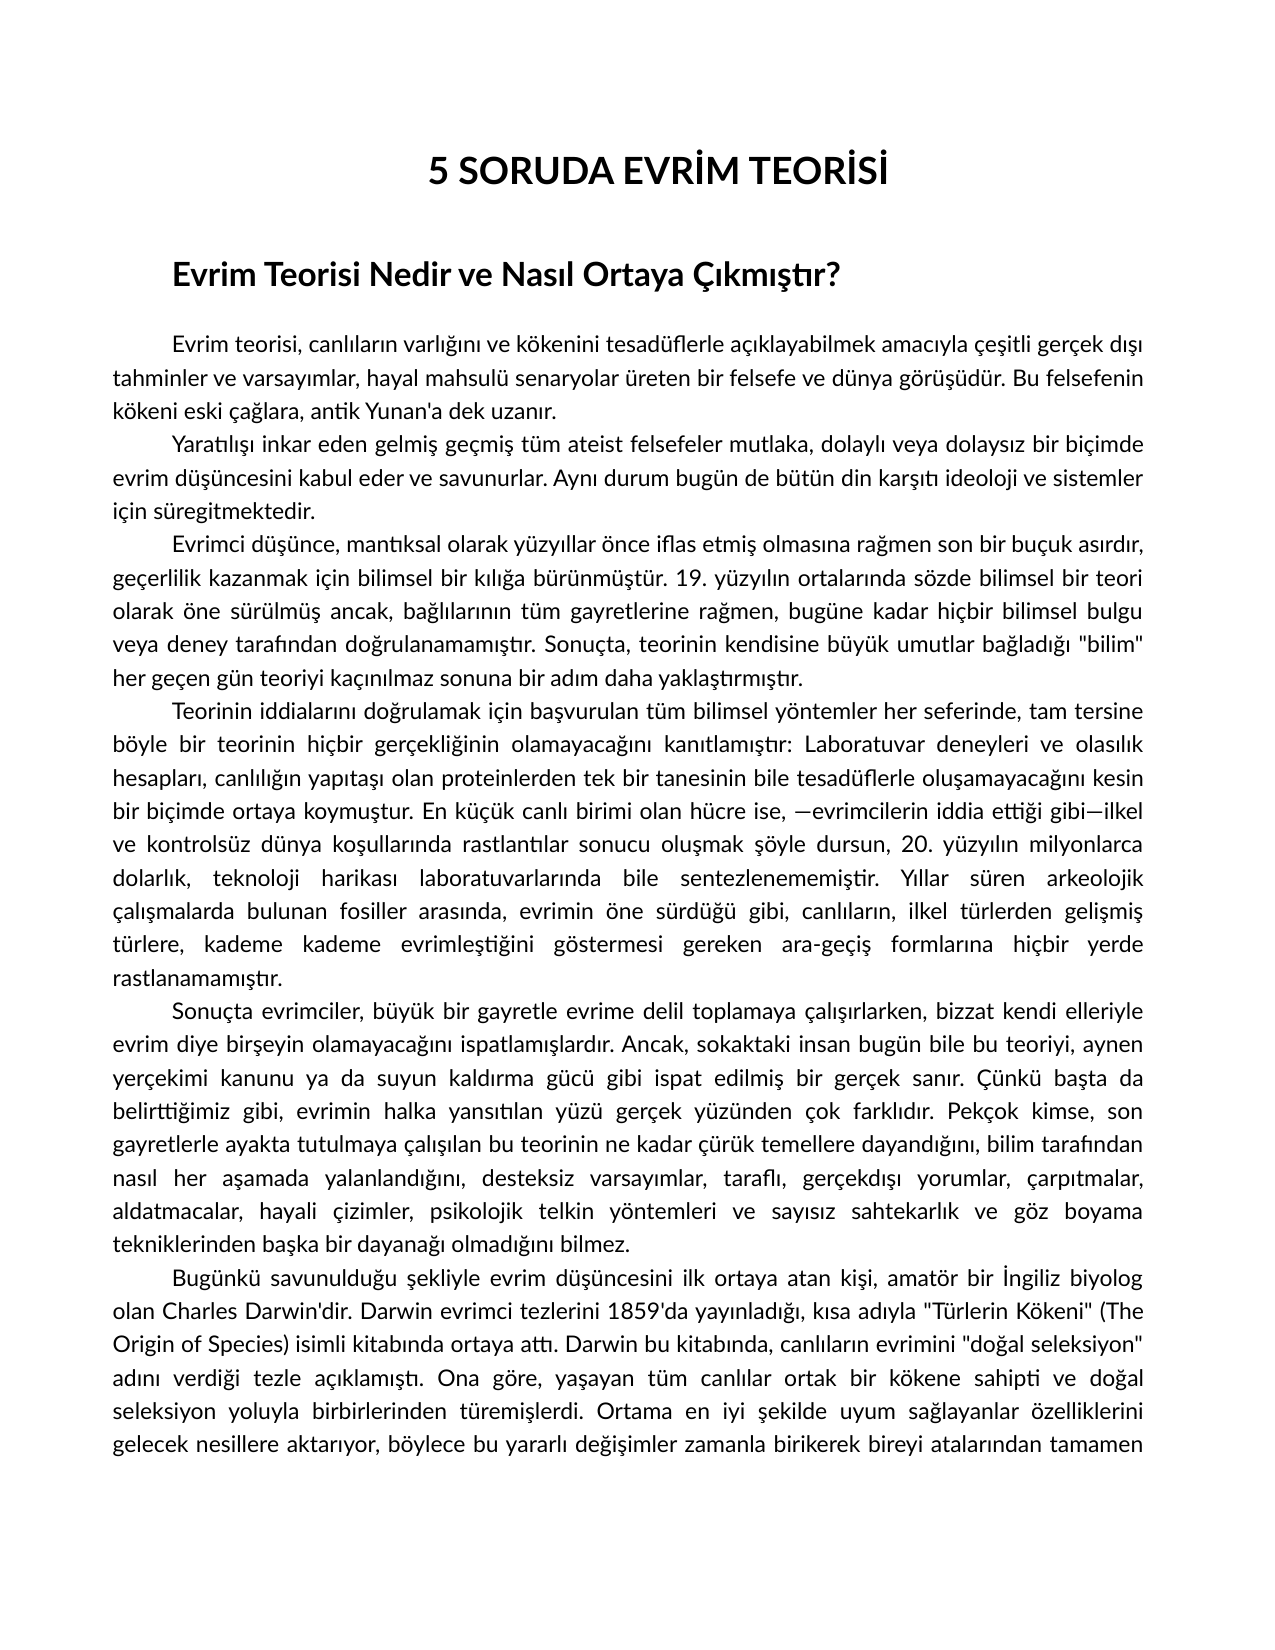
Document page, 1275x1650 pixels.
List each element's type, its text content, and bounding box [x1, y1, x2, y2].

text Sonuçta evrimciler, büyük bir gayretle evrime delil toplamaya çalışırlarken, bizzat kendi elleriyle evrim diye birşeyin olamayacağını ispatlamışlardır. Ancak, sokaktaki insan bugün bile bu teoriyi, aynen yerçekimi kanunu ya da suyun kaldırma gücü gibi ispat edilmiş bir gerçek sanır. Çünkü başta da belirttiğimiz gibi, evrimin halka yansıtılan yüzü gerçek yüzünden çok farklıdır. Pekçok kimse, son gayretlerle ayakta tutulmaya çalışılan bu teorinin ne kadar çürük temellere dayandığını, bilim tarafından nasıl her aşamada yalanlandığını, desteksiz varsayımlar, taraflı, gerçekdışı yorumlar, çarpıtmalar, aldatmacalar, hayali çizimler, psikolojik telkin yöntemleri ve sayısız sahtekarlık ve göz boyama tekniklerinden başka bir dayanağı olmadığını bilmez. [112, 993, 1145, 1259]
text Evrim Teorisi Nedir ve Nasıl Ortaya Çıkmıştır? [112, 259, 1145, 293]
text Teorinin iddialarını doğrulamak için başvurulan tüm bilimsel yöntemler her seferinde, tam tersine böyle bir teorinin hiçbir gerçekliğinin olamayacağını kanıtlamıştır: Laboratuvar deneyleri ve olasılık hesapları, canlılığın yapıtaşı olan proteinlerden tek bir tanesinin bile tesadüflerle oluşamayacağını kesin bir biçimde ortaya koymuştur. En küçük canlı birimi olan hücre ise, —evrimcilerin iddia ettiği gibi—ilkel ve kontrolsüz dünya koşullarında rastlantılar sonucu oluşmak şöyle dursun, 20. yüzyılın milyonlarca dolarlık, teknoloji harikası laboratuvarlarında bile sentezlenememiştir. Yıllar süren arkeolojik çalışmalarda bulunan fosiller arasında, evrimin öne sürdüğü gibi, canlıların, ilkel türlerden gelişmiş türlere, kademe kademe evrimleştiğini göstermesi gereken ara-geçiş formlarına hiçbir yerde rastlanamamıştır. [112, 693, 1145, 993]
text Evrim teorisi, canlıların varlığını ve kökenini tesadüflerle açıklayabilmek amacıyla çeşitli gerçek dışı tahminler ve varsayımlar, hayal mahsulü senaryolar üreten bir felsefe ve dünya görüşüdür. Bu felsefenin kökeni eski çağlara, antik Yunan'a dek uzanır. [112, 326, 1145, 426]
text Evrimci düşünce, mantıksal olarak yüzyıllar önce iflas etmiş olmasına rağmen son bir buçuk asırdır, geçerlilik kazanmak için bilimsel bir kılığa bürünmüştür. 19. yüzyılın ortalarında sözde bilimsel bir teori olarak öne sürülmüş ancak, bağlılarının tüm gayretlerine rağmen, bugüne kadar hiçbir bilimsel bulgu veya deney tarafından doğrulanamamıştır. Sonuçta, teorinin kendisine büyük umutlar bağladığı "bilim" her geçen gün teoriyi kaçınılmaz sonuna bir adım daha yaklaştırmıştır. [112, 526, 1145, 693]
text Yaratılışı inkar eden gelmiş geçmiş tüm ateist felsefeler mutlaka, dolaylı veya dolaysız bir biçimde evrim düşüncesini kabul eder ve savunurlar. Aynı durum bugün de bütün din karşıtı ideoloji ve sistemler için süregitmektedir. [112, 426, 1145, 526]
text 5 SORUDA EVRİM TEORİSİ [172, 148, 1145, 193]
text Bugünkü savunulduğu şekliyle evrim düşüncesini ilk ortaya atan kişi, amatör bir İngiliz biyolog olan Charles Darwin'dir. Darwin evrimci tezlerini 1859'da yayınladığı, kısa adıyla "Türlerin Kökeni" (The Origin of Species) isimli kitabında ortaya attı. Darwin bu kitabında, canlıların evrimini "doğal seleksiyon" adını verdiği tezle açıklamıştı. Ona göre, yaşayan tüm canlılar ortak bir kökene sahipti ve doğal seleksiyon yoluyla birbirlerinden türemişlerdi. Ortama en iyi şekilde uyum sağlayanlar özelliklerini gelecek nesillere aktarıyor, böylece bu yararlı değişimler zamanla birikerek bireyi atalarından tamamen [112, 1259, 1145, 1459]
